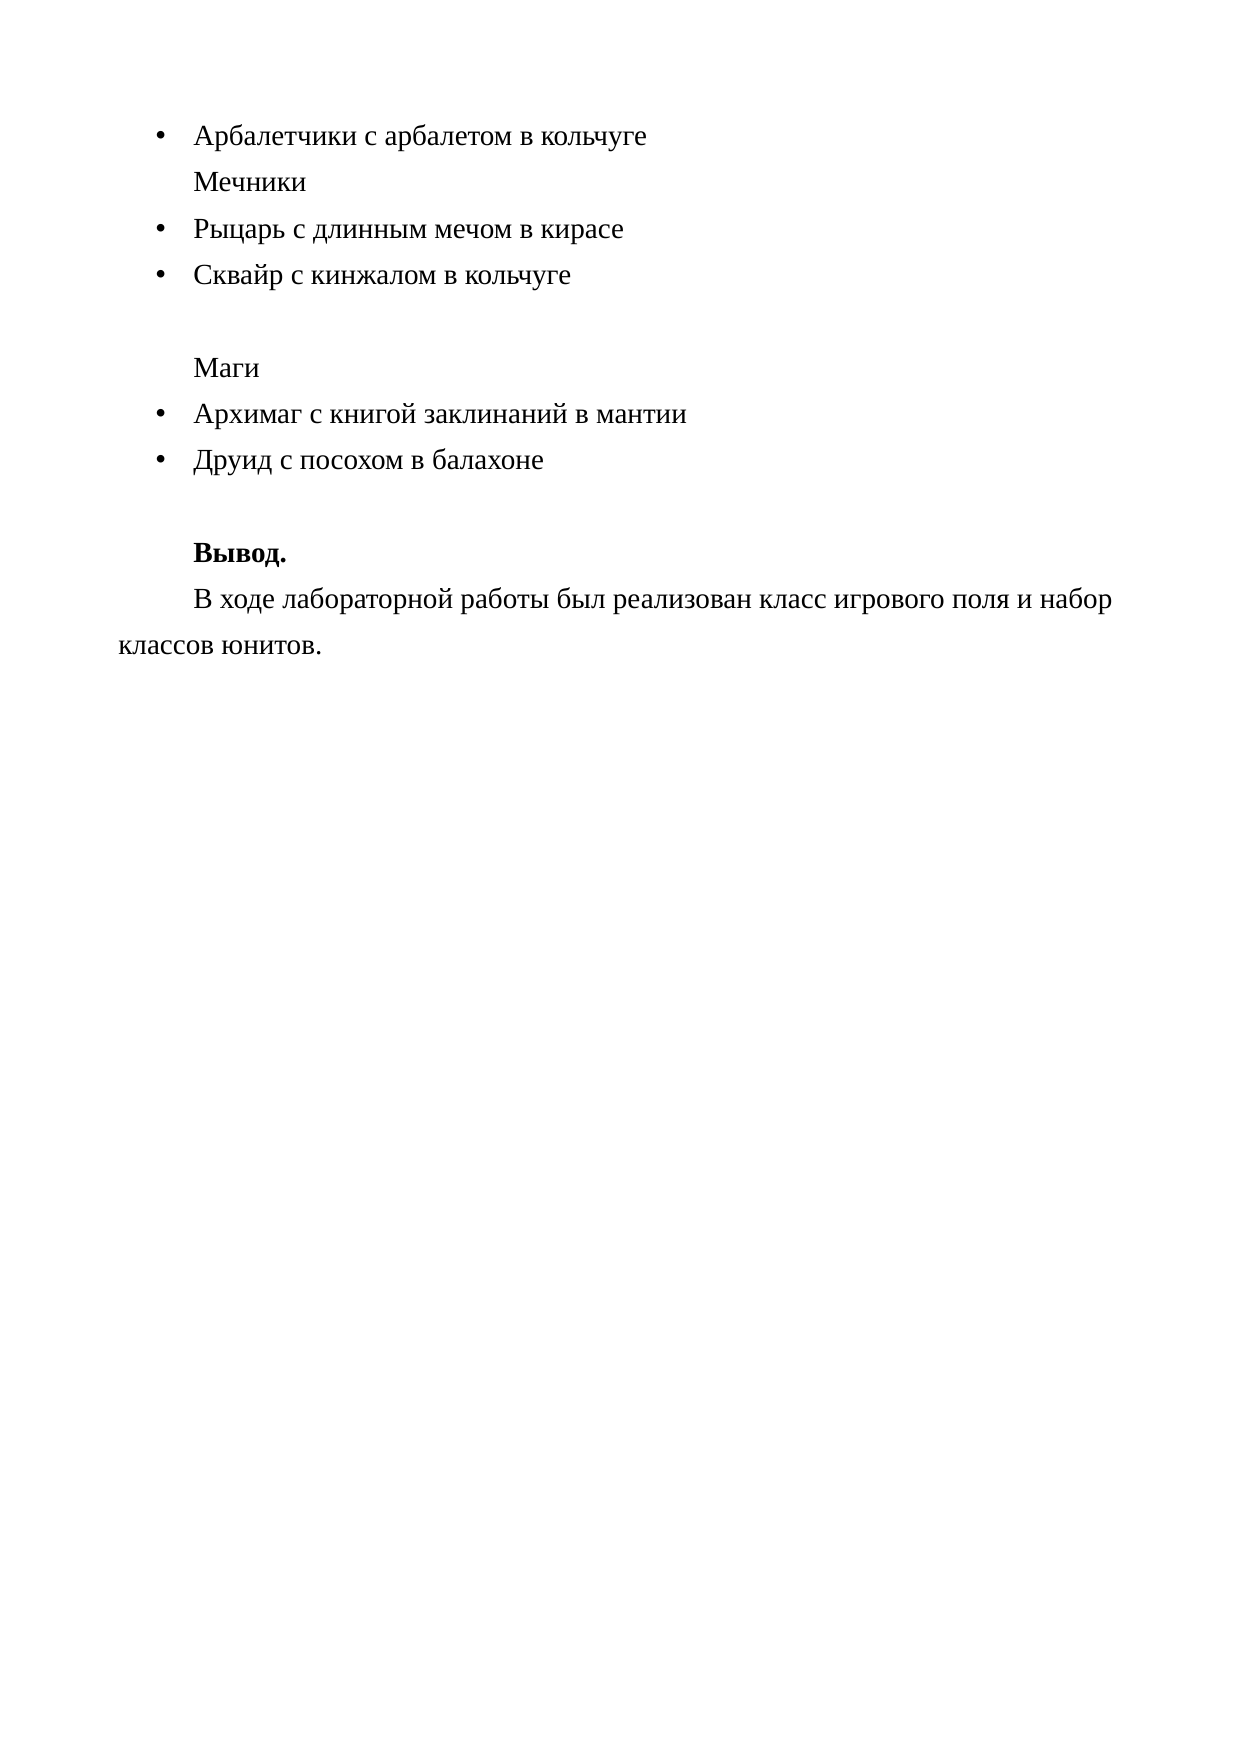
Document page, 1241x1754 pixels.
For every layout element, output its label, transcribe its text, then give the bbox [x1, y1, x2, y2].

text В ходе лабораторной работы был реализован класс игрового поля и набор классов юнитов. [118, 581, 1122, 661]
list Архимаг с книгой заклинаний в мантии [156, 396, 1122, 429]
text Вывод. [118, 535, 1122, 568]
list Мечники [156, 164, 1122, 198]
list Друид с посохом в балахоне [156, 442, 1122, 476]
list Маги [156, 350, 1122, 383]
list Рыцарь с длинным мечом в кирасе [156, 211, 1122, 244]
list Арбалетчики с арбалетом в кольчуге [156, 118, 1122, 152]
list Сквайр с кинжалом в кольчуге [156, 257, 1122, 291]
